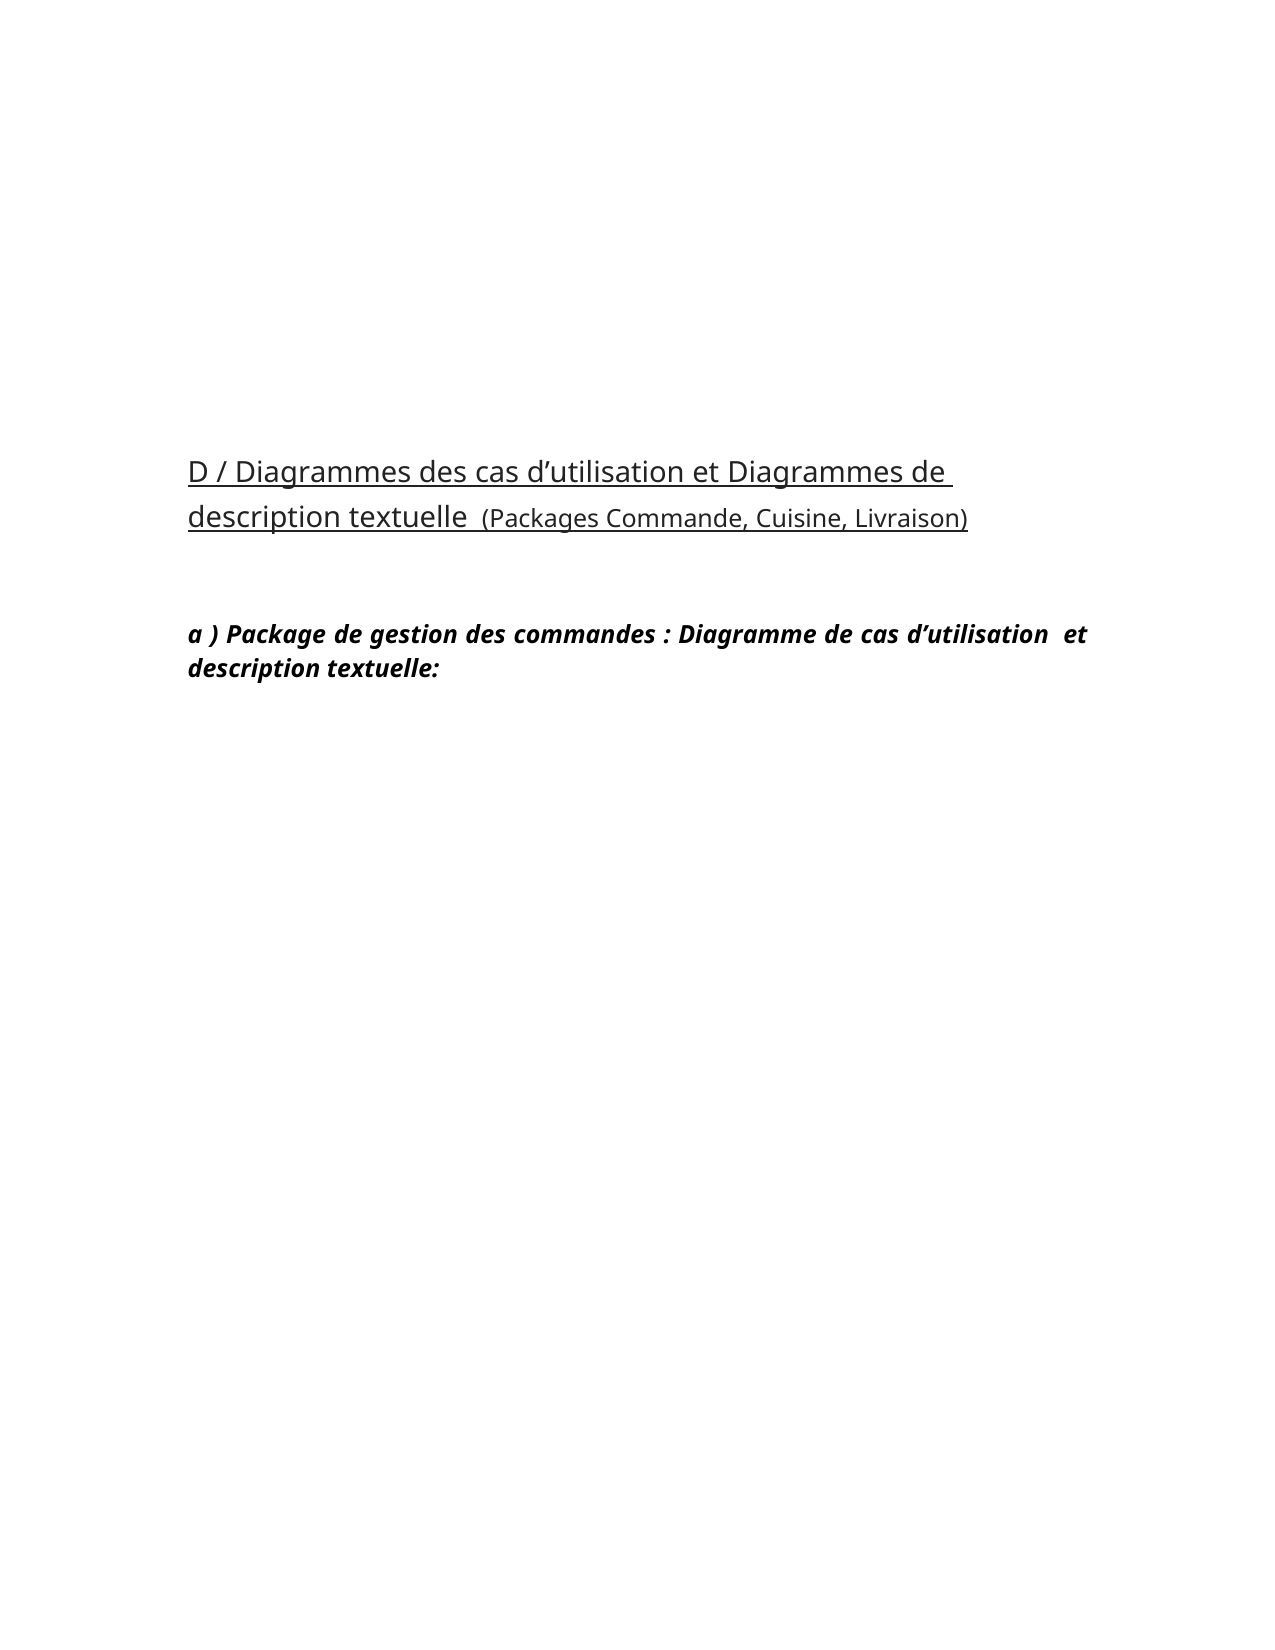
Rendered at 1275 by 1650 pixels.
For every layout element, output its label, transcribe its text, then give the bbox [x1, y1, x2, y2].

text D / Diagrammes des cas d’utilisation et Diagrammes de description textuelle (Packages Commande, Cuisine, Livraison) [187, 451, 1087, 536]
text a ) Package de gestion des commandes : Diagramme de cas d’utilisation et description textuelle: [187, 617, 1087, 685]
